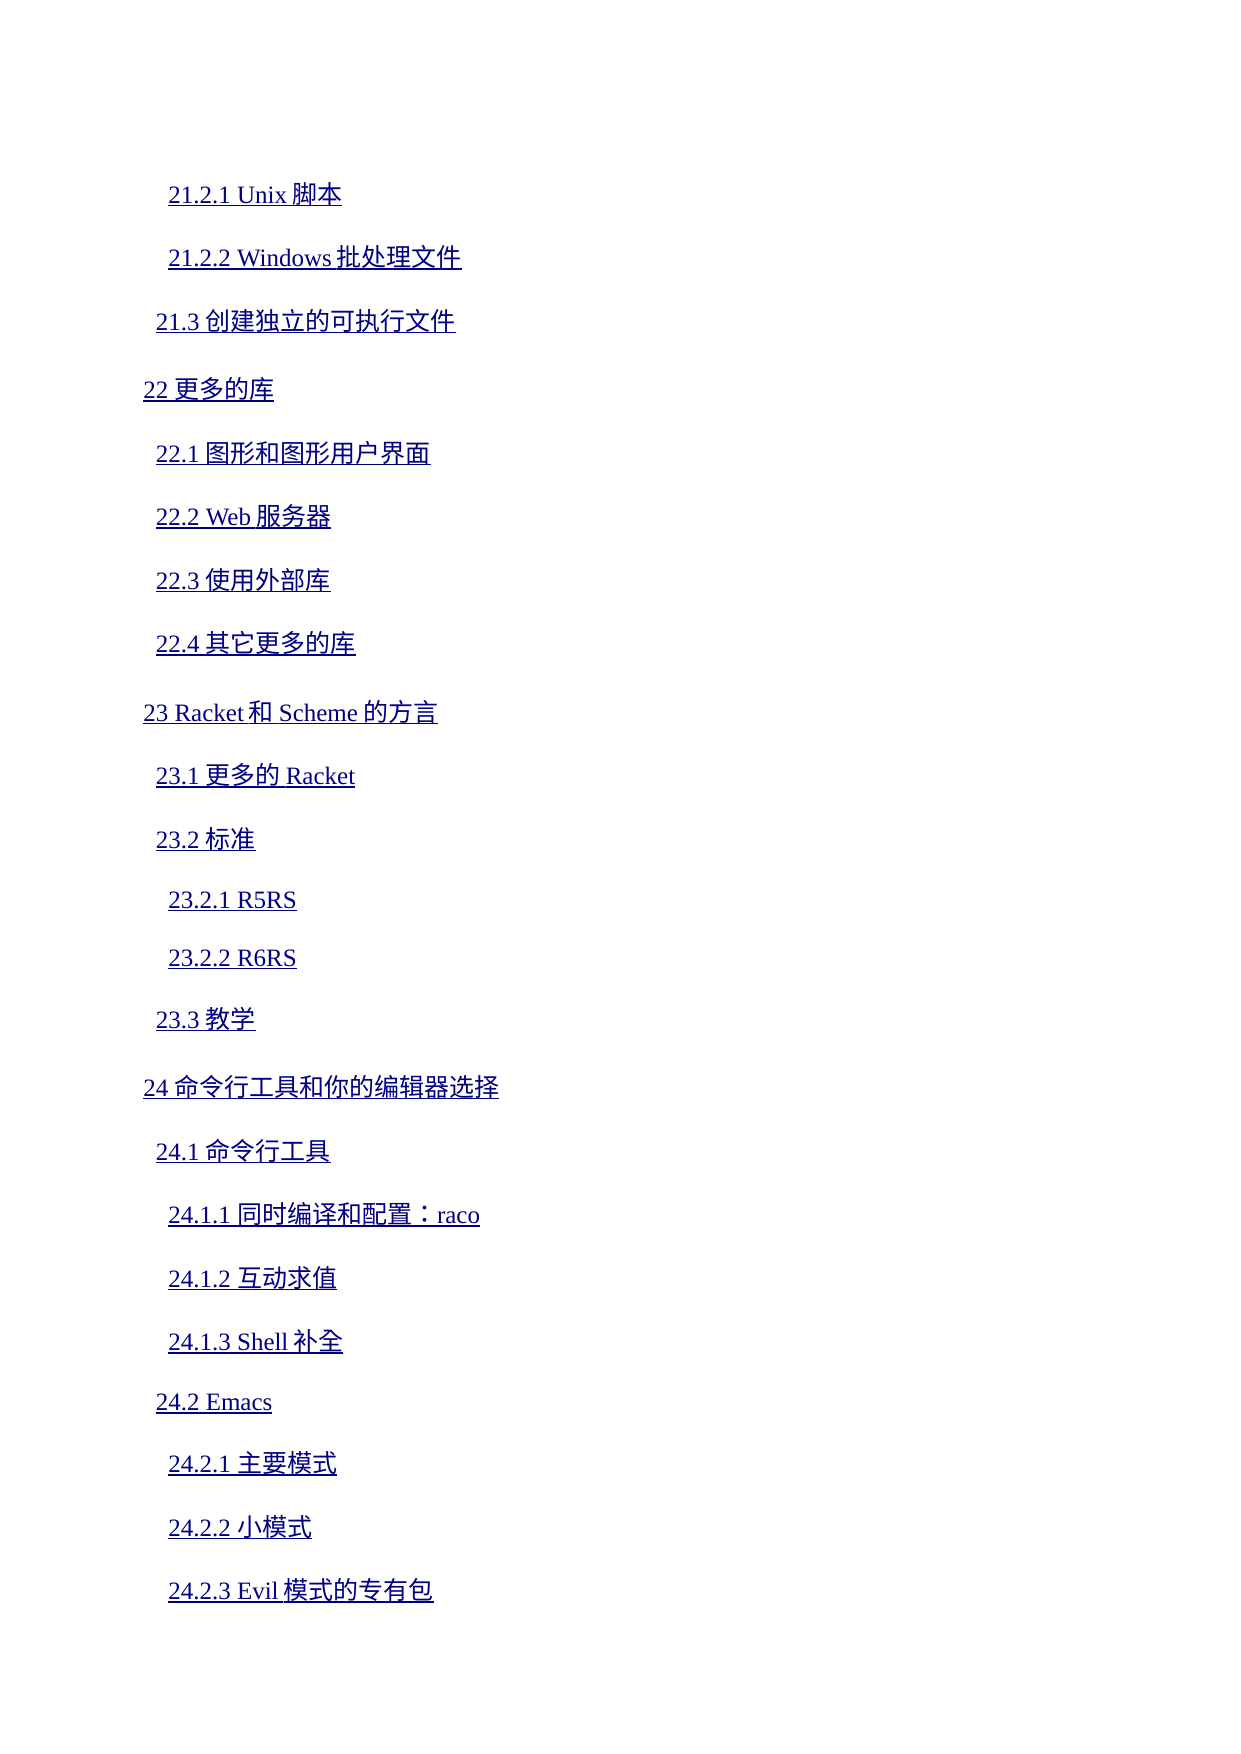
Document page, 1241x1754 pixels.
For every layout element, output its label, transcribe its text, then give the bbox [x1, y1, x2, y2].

table_cell 23.2 标准 [118, 821, 908, 885]
table_cell 24.2.1 主要模式 [118, 1446, 908, 1509]
table_cell [118, 1065, 908, 1070]
table_cell 23.3 教学 [118, 1001, 908, 1065]
table_cell 24.2.3 Evil模式的专有包 [118, 1573, 908, 1607]
table_cell 22 更多的库 [118, 372, 908, 435]
table_cell 23 Racket和Scheme的方言 [118, 694, 908, 758]
table_cell 22.1 图形和图形用户界面 [118, 435, 908, 499]
table_cell 24 命令行工具和你的编辑器选择 [118, 1070, 908, 1133]
table_cell 23.2.2 R6RS [118, 943, 908, 1001]
table_cell [118, 118, 908, 176]
table_cell 21.2.1 Unix脚本 [118, 176, 908, 240]
table_cell 24.1.2 互动求值 [118, 1260, 908, 1324]
table_cell 21.3 创建独立的可执行文件 [118, 304, 908, 367]
table_cell [118, 367, 908, 372]
table_cell 23.1 更多的Racket [118, 758, 908, 821]
table_cell 24.1.3 Shell补全 [118, 1324, 908, 1387]
table_cell 24.1.1 同时编译和配置：raco [118, 1197, 908, 1260]
table_cell 21.2.2 Windows批处理文件 [118, 240, 908, 303]
table_cell 22.4 其它更多的库 [118, 626, 908, 689]
table_cell 23.2.1 R5RS [118, 885, 908, 943]
table_cell 24.2.2 小模式 [118, 1509, 908, 1573]
table_cell 24.1 命令行工具 [118, 1133, 908, 1197]
table_cell 24.2 Emacs [118, 1388, 908, 1446]
table_cell 22.3 使用外部库 [118, 563, 908, 626]
table_cell [118, 690, 908, 694]
table_cell 22.2 Web服务器 [118, 499, 908, 562]
